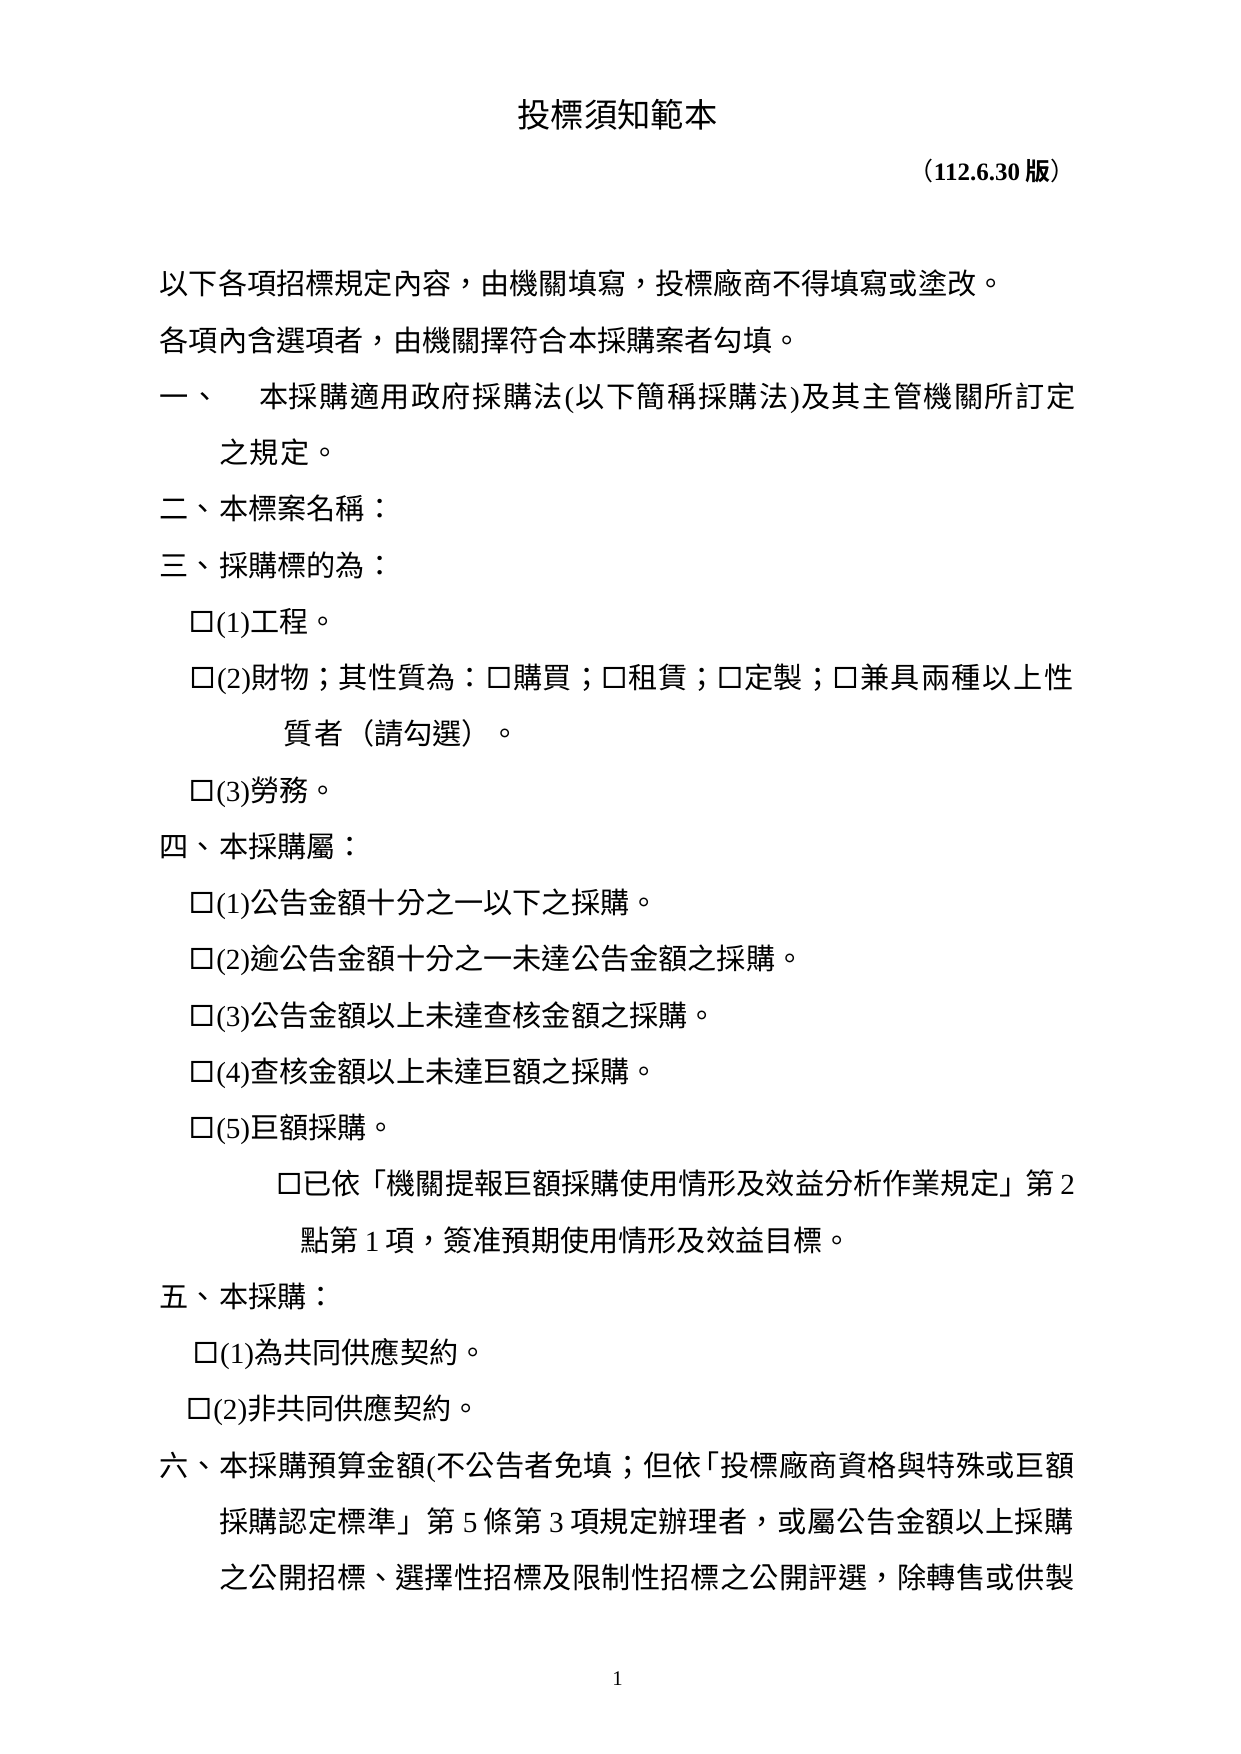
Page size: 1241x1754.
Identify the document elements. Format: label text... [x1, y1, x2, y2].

text (2)逾公告金額十分之一未達公告金額之採購。 [159, 929, 1075, 985]
text (4)查核金額以上未達巨額之採購。 [159, 1041, 1075, 1098]
text (3)勞務。 [159, 760, 1075, 816]
text 已依「機關提報巨額採購使用情形及效益分析作業規定」第2點第1項，簽准預期使用情形及效益目標。 [276, 1154, 1075, 1266]
list 本採購預算金額(不公告者免填；但依「投標廠商資格與特殊或巨額採購認定標準」第5條第3項規定辦理者，或屬公告金額以上採購之公開招標、選擇性招標及限制性招標之公開評選，除轉售或供製 [159, 1435, 1075, 1604]
list 本採購屬： [159, 816, 1075, 873]
text （112.6.30版） [159, 141, 1075, 198]
list 本採購適用政府採購法(以下簡稱採購法)及其主管機關所訂定之規定。 [159, 366, 1075, 479]
text (2)財物；其性質為：購買；租賃；定製；兼具兩種以上性質者（請勾選）。 [159, 648, 1075, 760]
text (1)工程。 [159, 591, 1075, 648]
text (1)為共同供應契約。 [171, 1323, 1075, 1379]
text (3)公告金額以上未達查核金額之採購。 [159, 985, 1075, 1041]
text (5)巨額採購。 [159, 1098, 1075, 1154]
list 本採購： [159, 1266, 1075, 1323]
text 投標須知範本 [159, 85, 1075, 141]
text 以下各項招標規定內容，由機關填寫，投標廠商不得填寫或塗改。 [159, 254, 1075, 310]
list 本標案名稱： [159, 479, 1075, 535]
text (2)非共同供應契約。 [159, 1379, 1075, 1435]
list 採購標的為： [159, 535, 1075, 591]
text 各項內含選項者，由機關擇符合本採購案者勾填。 [159, 310, 1075, 366]
text (1)公告金額十分之一以下之採購。 [159, 873, 1075, 929]
